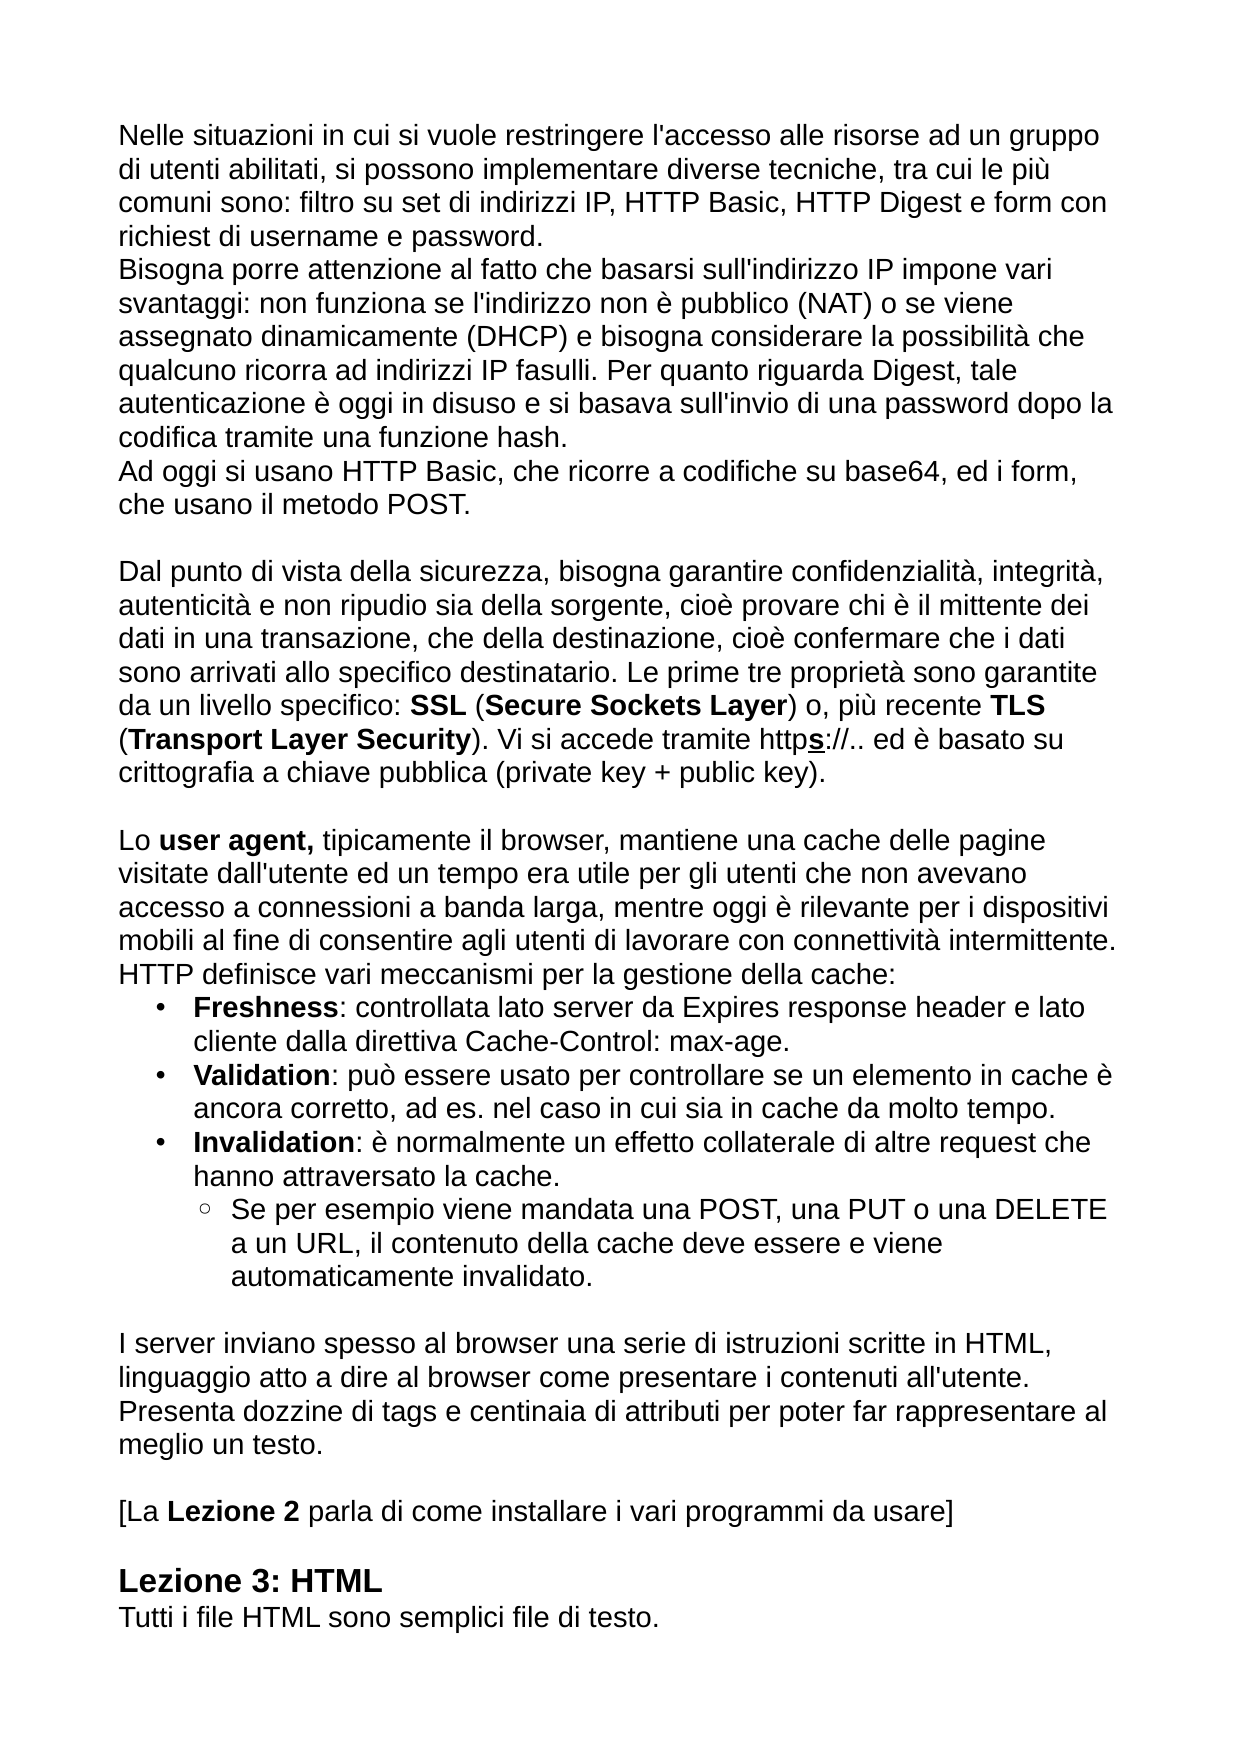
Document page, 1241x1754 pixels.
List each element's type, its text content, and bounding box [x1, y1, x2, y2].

text Nelle situazioni in cui si vuole restringere l'accesso alle risorse ad un gruppo di utenti abilitati, si possono implementare diverse tecniche, tra cui le più comuni sono: filtro su set di indirizzi IP, HTTP Basic, HTTP Digest e form con richiest di username e password. [118, 118, 1122, 252]
text I server inviano spesso al browser una serie di istruzioni scritte in HTML, linguaggio atto a dire al browser come presentare i contenuti all'utente. Presenta dozzine di tags e centinaia di attributi per poter far rappresentare al meglio un testo. [118, 1326, 1122, 1461]
text Ad oggi si usano HTTP Basic, che ricorre a codifiche su base64, ed i form, che usano il metodo POST. [118, 453, 1122, 521]
text [La Lezione 2 parla di come installare i vari programmi da usare] [118, 1494, 1122, 1528]
text HTTP definisce vari meccanismi per la gestione della cache: [118, 957, 1122, 990]
text Tutti i file HTML sono semplici file di testo. [118, 1600, 1122, 1633]
list Invalidation: è normalmente un effetto collaterale di altre request che hanno attraversato la cache. [156, 1125, 1122, 1192]
text Dal punto di vista della sicurezza, bisogna garantire confidenzialità, integrità, autenticità e non ripudio sia della sorgente, cioè provare chi è il mittente dei dati in una transazione, che della destinazione, cioè confermare che i dati sono arrivati allo specifico destinatario. Le prime tre proprietà sono garantite da un livello specifico: SSL (Secure Sockets Layer) o, più recente TLS (Transport Layer Security). Vi si accede tramite https://.. ed è basato su crittografia a chiave pubblica (private key + public key). [118, 554, 1122, 789]
list Freshness: controllata lato server da Expires response header e lato cliente dalla direttiva Cache-Control: max-age. [156, 990, 1122, 1057]
list Se per esempio viene mandata una POST, una PUT o una DELETE a un URL, il contenuto della cache deve essere e viene automaticamente invalidato. [193, 1192, 1122, 1293]
text Bisogna porre attenzione al fatto che basarsi sull'indirizzo IP impone vari svantaggi: non funziona se l'indirizzo non è pubblico (NAT) o se viene assegnato dinamicamente (DHCP) e bisogna considerare la possibilità che qualcuno ricorra ad indirizzi IP fasulli. Per quanto riguarda Digest, tale autenticazione è oggi in disuso e si basava sull'invio di una password dopo la codifica tramite una funzione hash. [118, 252, 1122, 453]
text Lezione 3: HTML [118, 1561, 1122, 1600]
list Validation: può essere usato per controllare se un elemento in cache è ancora corretto, ad es. nel caso in cui sia in cache da molto tempo. [156, 1057, 1122, 1125]
text Lo user agent, tipicamente il browser, mantiene una cache delle pagine visitate dall'utente ed un tempo era utile per gli utenti che non avevano accesso a connessioni a banda larga, mentre oggi è rilevante per i dispositivi mobili al fine di consentire agli utenti di lavorare con connettività intermittente. [118, 822, 1122, 957]
